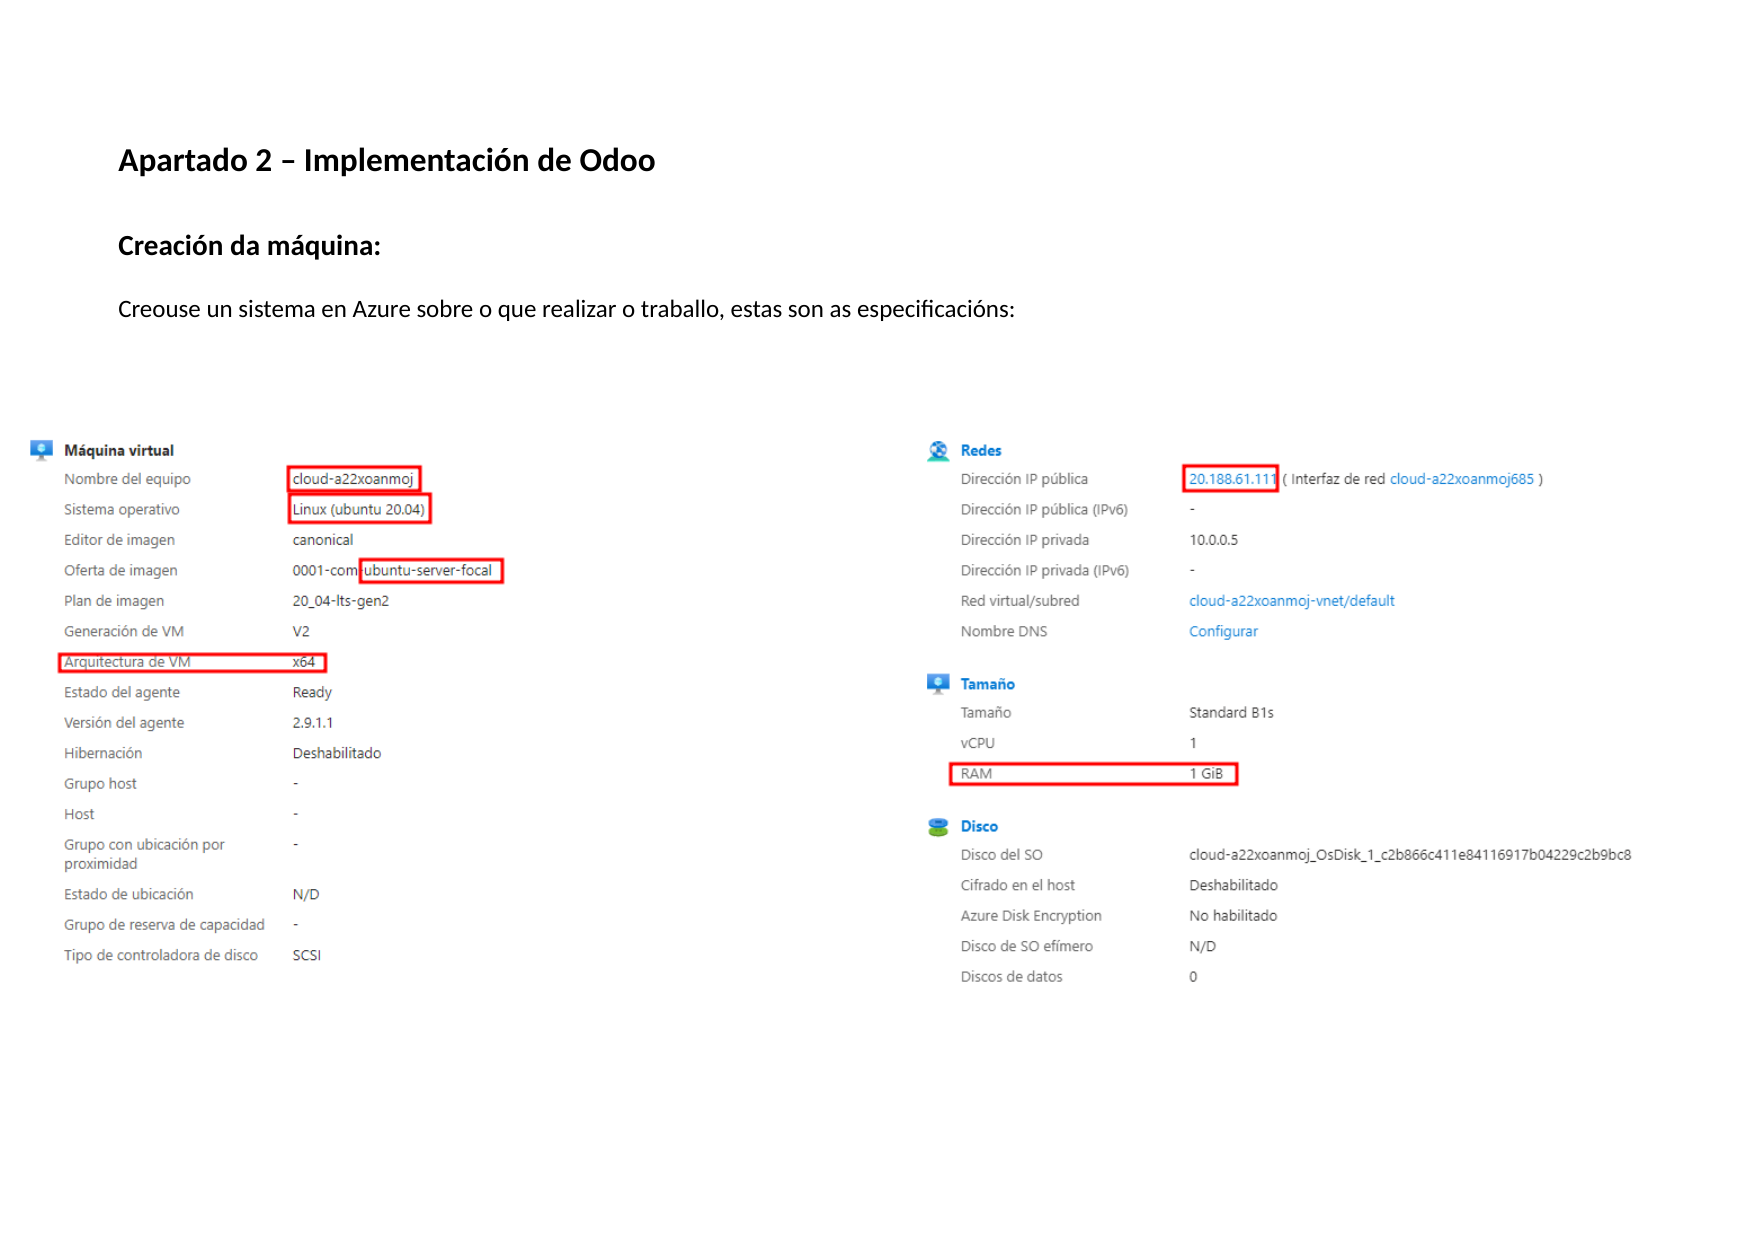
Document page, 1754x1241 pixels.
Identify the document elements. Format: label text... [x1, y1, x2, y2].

text Creouse un sistema en Azure sobre o que realizar o traballo, estas son as especificacións: [118, 293, 1636, 323]
subtitle Creación da máquina: [118, 227, 1636, 263]
picture [0, 422, 1754, 984]
subtitle Apartado 2 – Implementación de Odoo [118, 139, 1636, 180]
